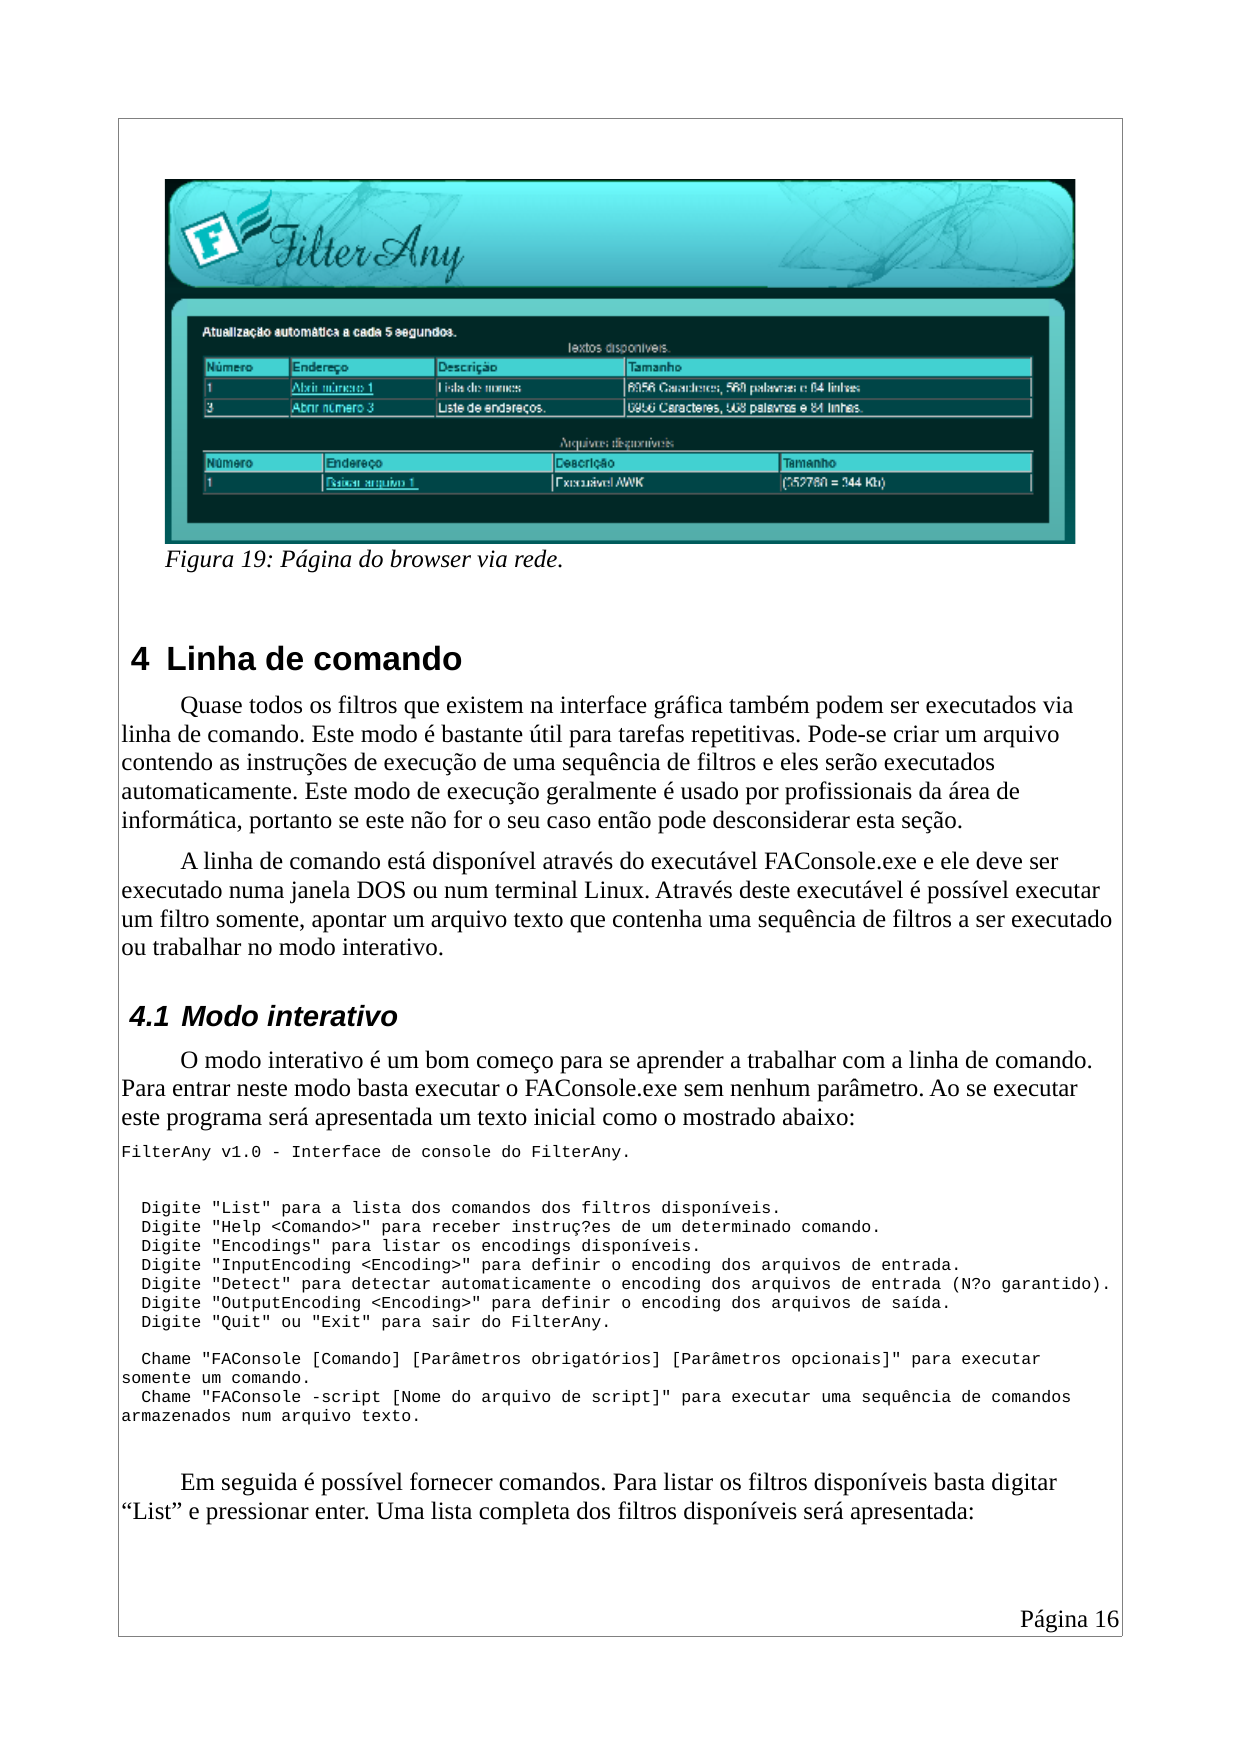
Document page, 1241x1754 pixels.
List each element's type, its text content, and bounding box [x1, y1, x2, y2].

text Digite "Quit" ou "Exit" para sair do FilterAny. [121, 1313, 1119, 1332]
text FilterAny v1.0 - Interface de console do FilterAny. [121, 1143, 1119, 1162]
text Chame "FAConsole [Comando] [Parâmetros obrigatórios] [Parâmetros opcionais]" para executar somente um comando. [121, 1351, 1119, 1388]
text Digite "InputEncoding <Encoding>" para definir o encoding dos arquivos de entrada. [121, 1257, 1119, 1275]
subtitle Linha de comando [121, 639, 1119, 677]
subtitle Modo interativo [121, 999, 1119, 1032]
text Figura 19: Página do browser via rede. [165, 544, 1075, 572]
text Digite "Detect" para detectar automaticamente o encoding dos arquivos de entrada (N?o garantido). [121, 1275, 1119, 1294]
text A linha de comando está disponível através do executável FAConsole.exe e ele deve ser executado numa janela DOS ou num terminal Linux. Através deste executável é possível executar um filtro somente, apontar um arquivo texto que contenha uma sequência de filtros a ser executado ou trabalhar no modo interativo. [121, 846, 1119, 961]
text Digite "Encodings" para listar os encodings disponíveis. [121, 1238, 1119, 1257]
text Quase todos os filtros que existem na interface gráfica também podem ser executados via linha de comando. Este modo é bastante útil para tarefas repetitivas. Pode-se criar um arquivo contendo as instruções de execução de uma sequência de filtros e eles serão executados automaticamente. Este modo de execução geralmente é usado por profissionais da área de informática, portanto se este não for o seu caso então pode desconsiderar esta seção. [121, 690, 1119, 834]
text Chame "FAConsole -script [Nome do arquivo de script]" para executar uma sequência de comandos armazenados num arquivo texto. [121, 1388, 1119, 1426]
text Digite "OutputEncoding <Encoding>" para definir o encoding dos arquivos de saída. [121, 1294, 1119, 1313]
text Em seguida é possível fornecer comandos. Para listar os filtros disponíveis basta digitar “List” e pressionar enter. Uma lista completa dos filtros disponíveis será apresentada: [121, 1467, 1119, 1525]
text O modo interativo é um bom começo para se aprender a trabalhar com a linha de comando. Para entrar neste modo basta executar o FAConsole.exe sem nenhum parâmetro. Ao se executar este programa será apresentada um texto inicial como o mostrado abaixo: [121, 1045, 1119, 1131]
text Digite "List" para a lista dos comandos dos filtros disponíveis. [121, 1200, 1119, 1219]
text Digite "Help <Comando>" para receber instruç?es de um determinado comando. [121, 1219, 1119, 1238]
